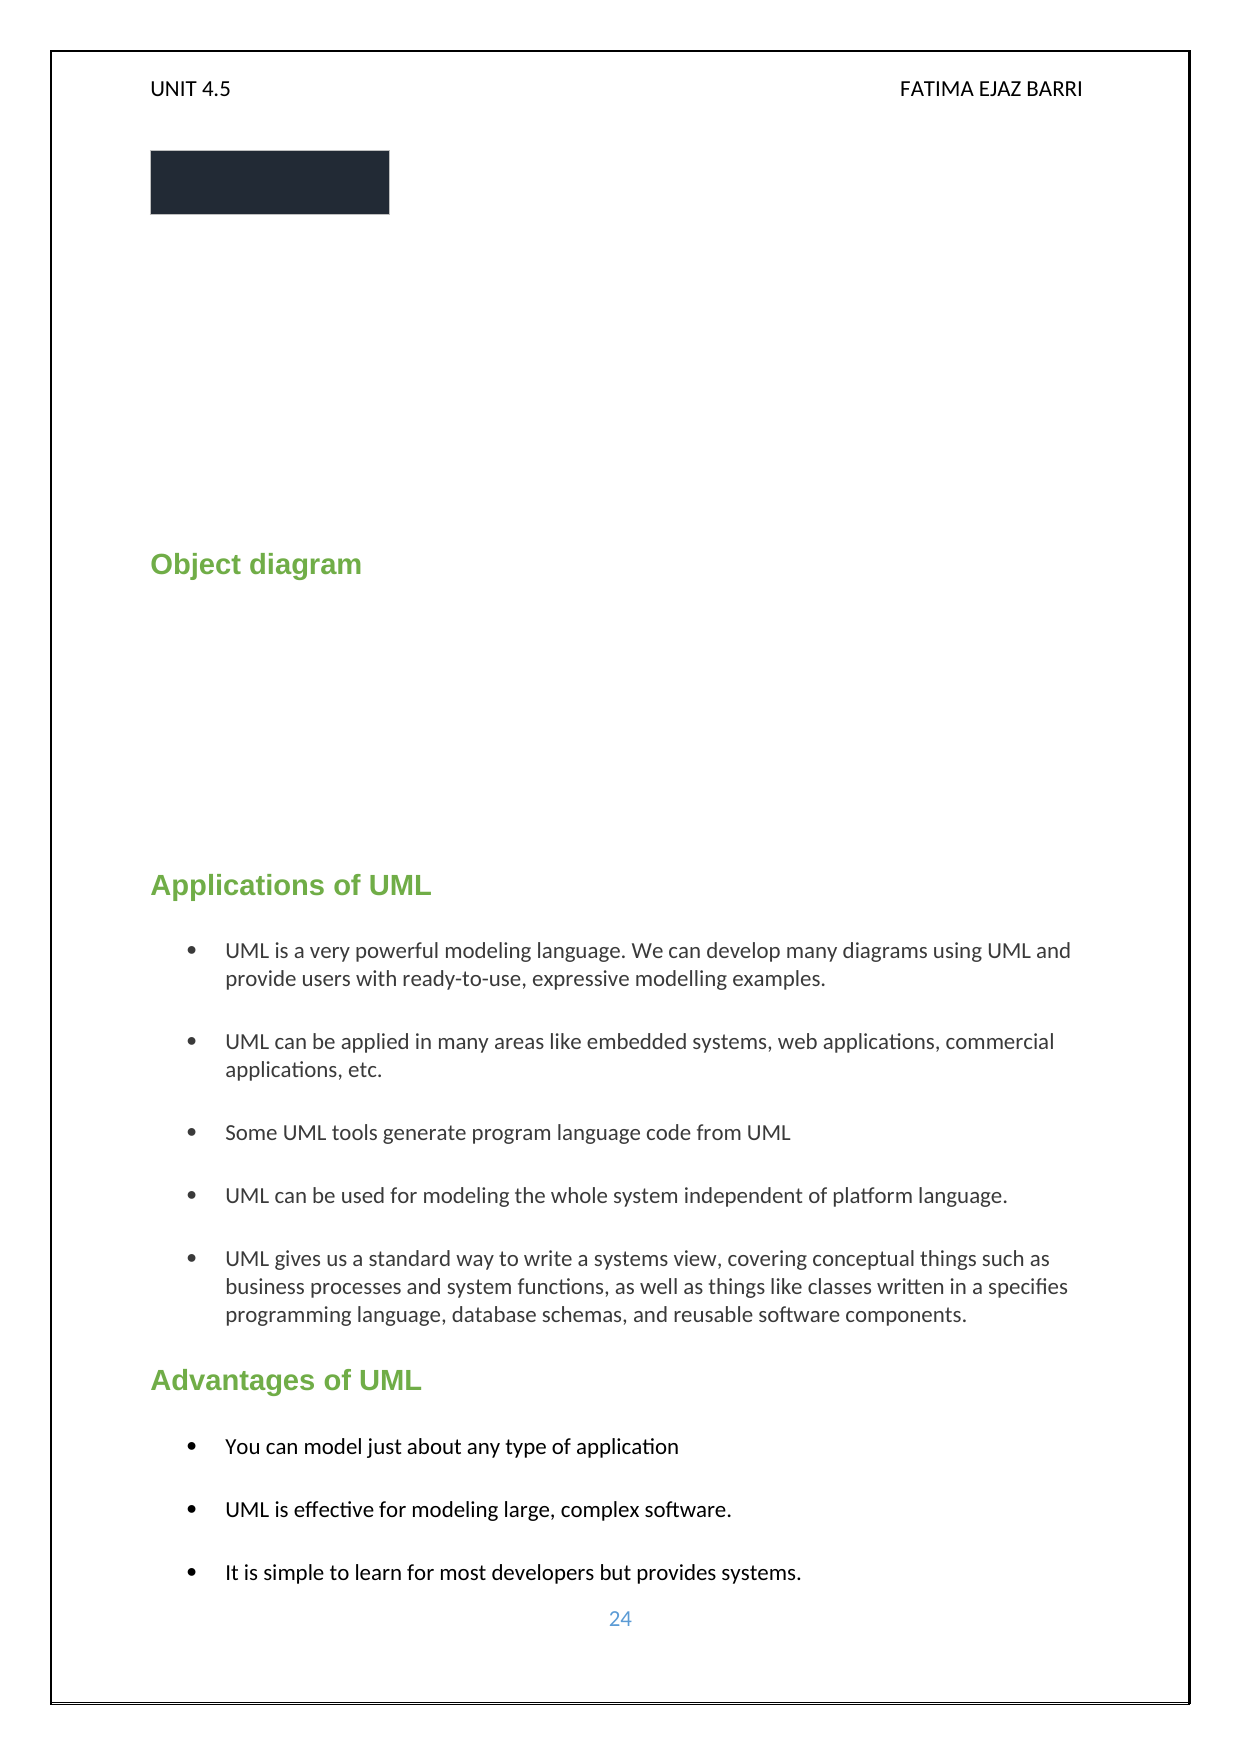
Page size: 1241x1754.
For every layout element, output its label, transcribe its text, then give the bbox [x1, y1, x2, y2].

list UML gives us a standard way to write a systems view, covering conceptual things such as business processes and system functions, as well as things like classes written in a specifies programming language, database schemas, and reusable software components. [188, 1244, 1090, 1328]
list UML is a very powerful modeling language. We can develop many diagrams using UML and provide users with ready-to-use, expressive modelling examples. [188, 936, 1090, 992]
text Object diagram [150, 547, 1090, 581]
text Advantages of UML [150, 1363, 1090, 1397]
list UML is effective for modeling large, complex software. [188, 1495, 1090, 1523]
list UML can be applied in many areas like embedded systems, web applications, commercial applications, etc. [188, 1027, 1090, 1083]
list UML can be used for modeling the whole system independent of platform language. [188, 1181, 1090, 1209]
list It is simple to learn for most developers but provides systems. [188, 1558, 1090, 1586]
list You can model just about any type of application [188, 1432, 1090, 1460]
table_cell [151, 151, 389, 214]
text Applications of UML [150, 868, 1090, 901]
list Some UML tools generate program language code from UML [188, 1118, 1090, 1146]
